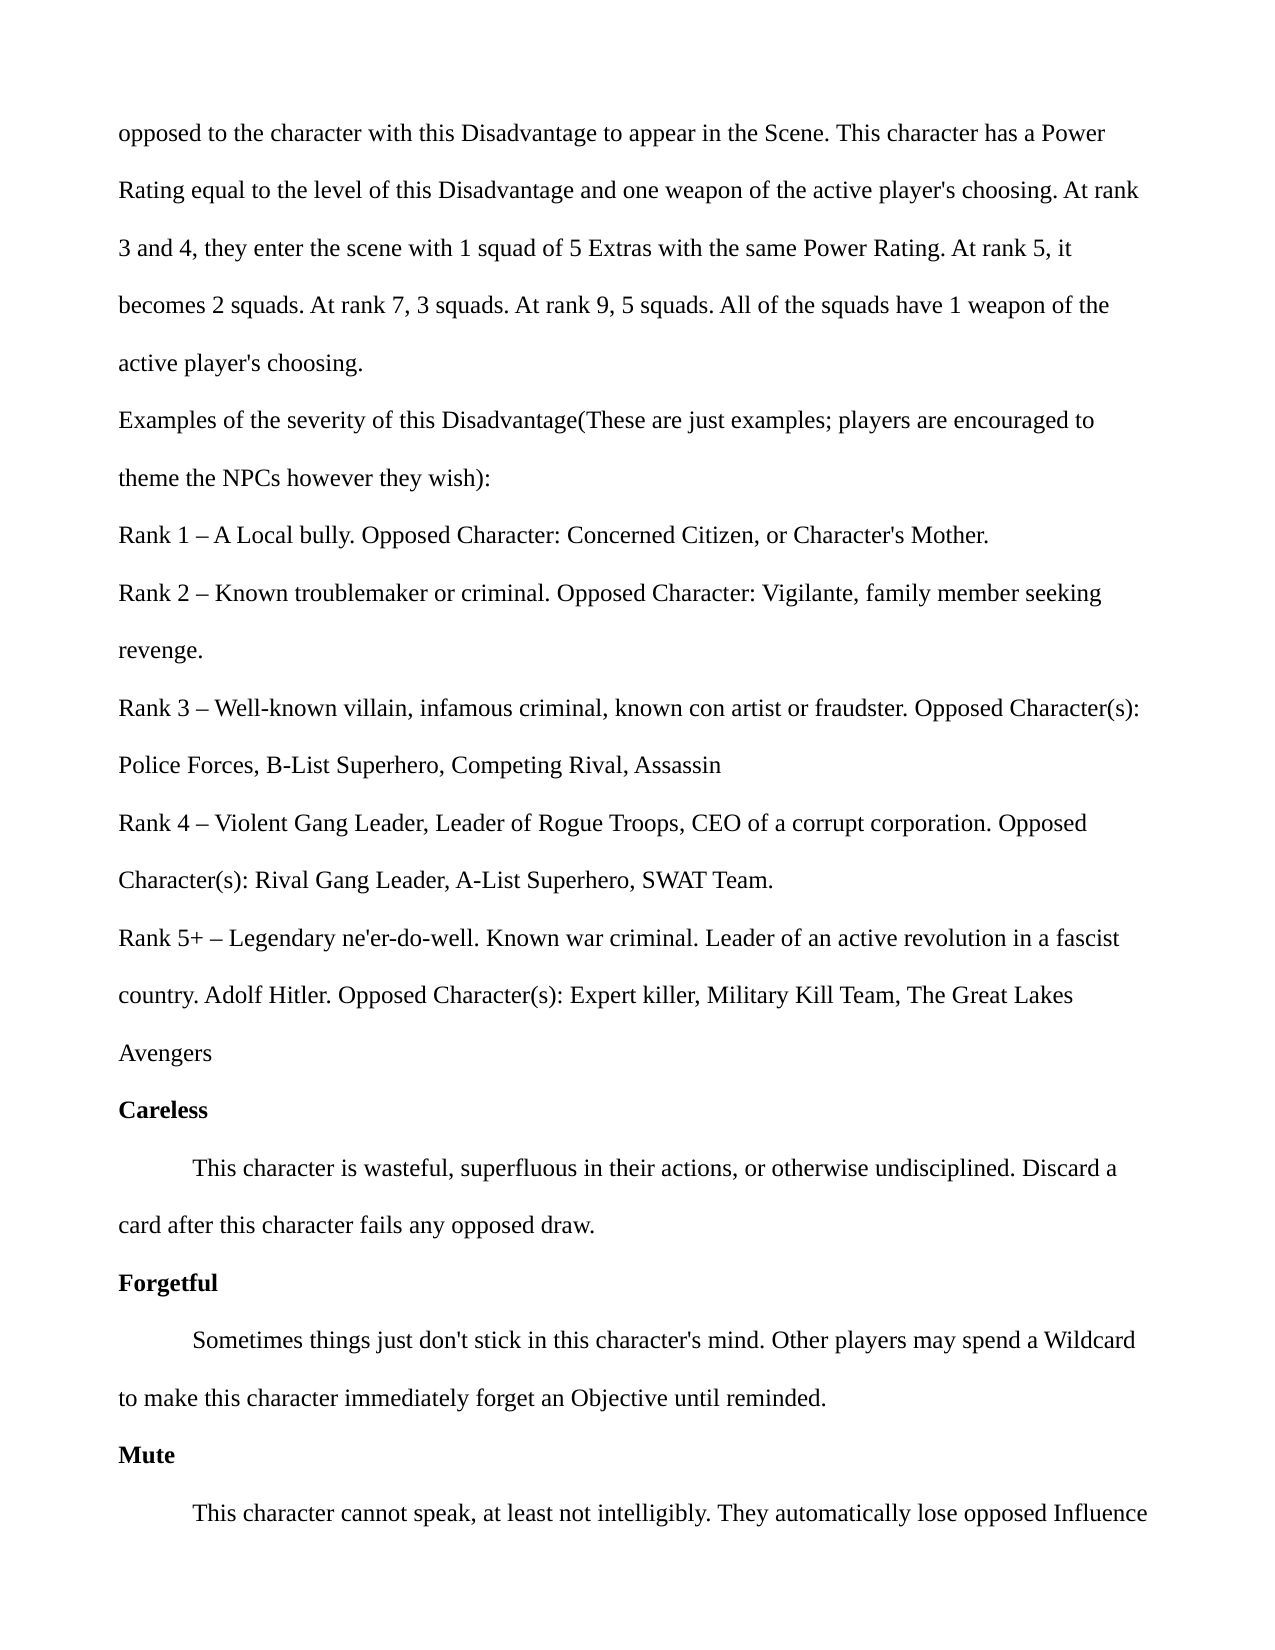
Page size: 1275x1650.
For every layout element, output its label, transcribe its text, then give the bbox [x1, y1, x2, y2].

text Mute [118, 1441, 1157, 1469]
text theme the NPCs however they wish): [118, 463, 1157, 492]
text Rank 5+ – Legendary ne'er-do-well. Known war criminal. Leader of an active revolution in a fascist [118, 923, 1157, 952]
text This character is wasteful, superfluous in their actions, or otherwise undisciplined. Discard a card after this character fails any opposed draw. [118, 1153, 1157, 1239]
text opposed to the character with this Disadvantage to appear in the Scene. This character has a Power Rating equal to the level of this Disadvantage and one weapon of the active player's choosing. At rank 3 and 4, they enter the scene with 1 squad of 5 Extras with the same Power Rating. At rank 5, it becomes 2 squads. At rank 7, 3 squads. At rank 9, 5 squads. All of the squads have 1 weapon of the active player's choosing. [118, 118, 1157, 377]
text revenge. [118, 636, 1157, 664]
text Rank 1 – A Local bully. Opposed Character: Concerned Citizen, or Character's Mother. [118, 521, 1157, 549]
text Police Forces, B-List Superhero, Competing Rival, Assassin [118, 751, 1157, 779]
text Rank 4 – Violent Gang Leader, Leader of Rogue Troops, CEO of a corrupt corporation. Opposed [118, 808, 1157, 837]
text Rank 3 – Well-known villain, infamous criminal, known con artist or fraudster. Opposed Character(s): [118, 693, 1157, 722]
text Character(s): Rival Gang Leader, A-List Superhero, SWAT Team. [118, 866, 1157, 894]
text Rank 2 – Known troublemaker or criminal. Opposed Character: Vigilante, family member seeking [118, 578, 1157, 607]
text Sometimes things just don't stick in this character's mind. Other players may spend a Wildcard to make this character immediately forget an Objective until reminded. [118, 1326, 1157, 1412]
text Careless [118, 1096, 1157, 1124]
text country. Adolf Hitler. Opposed Character(s): Expert killer, Military Kill Team, The Great Lakes Avengers [118, 981, 1157, 1067]
text Forgetful [118, 1268, 1157, 1297]
text Examples of the severity of this Disadvantage(These are just examples; players are encouraged to [118, 406, 1157, 434]
text This character cannot speak, at least not intelligibly. They automatically lose opposed Influence [118, 1498, 1157, 1527]
